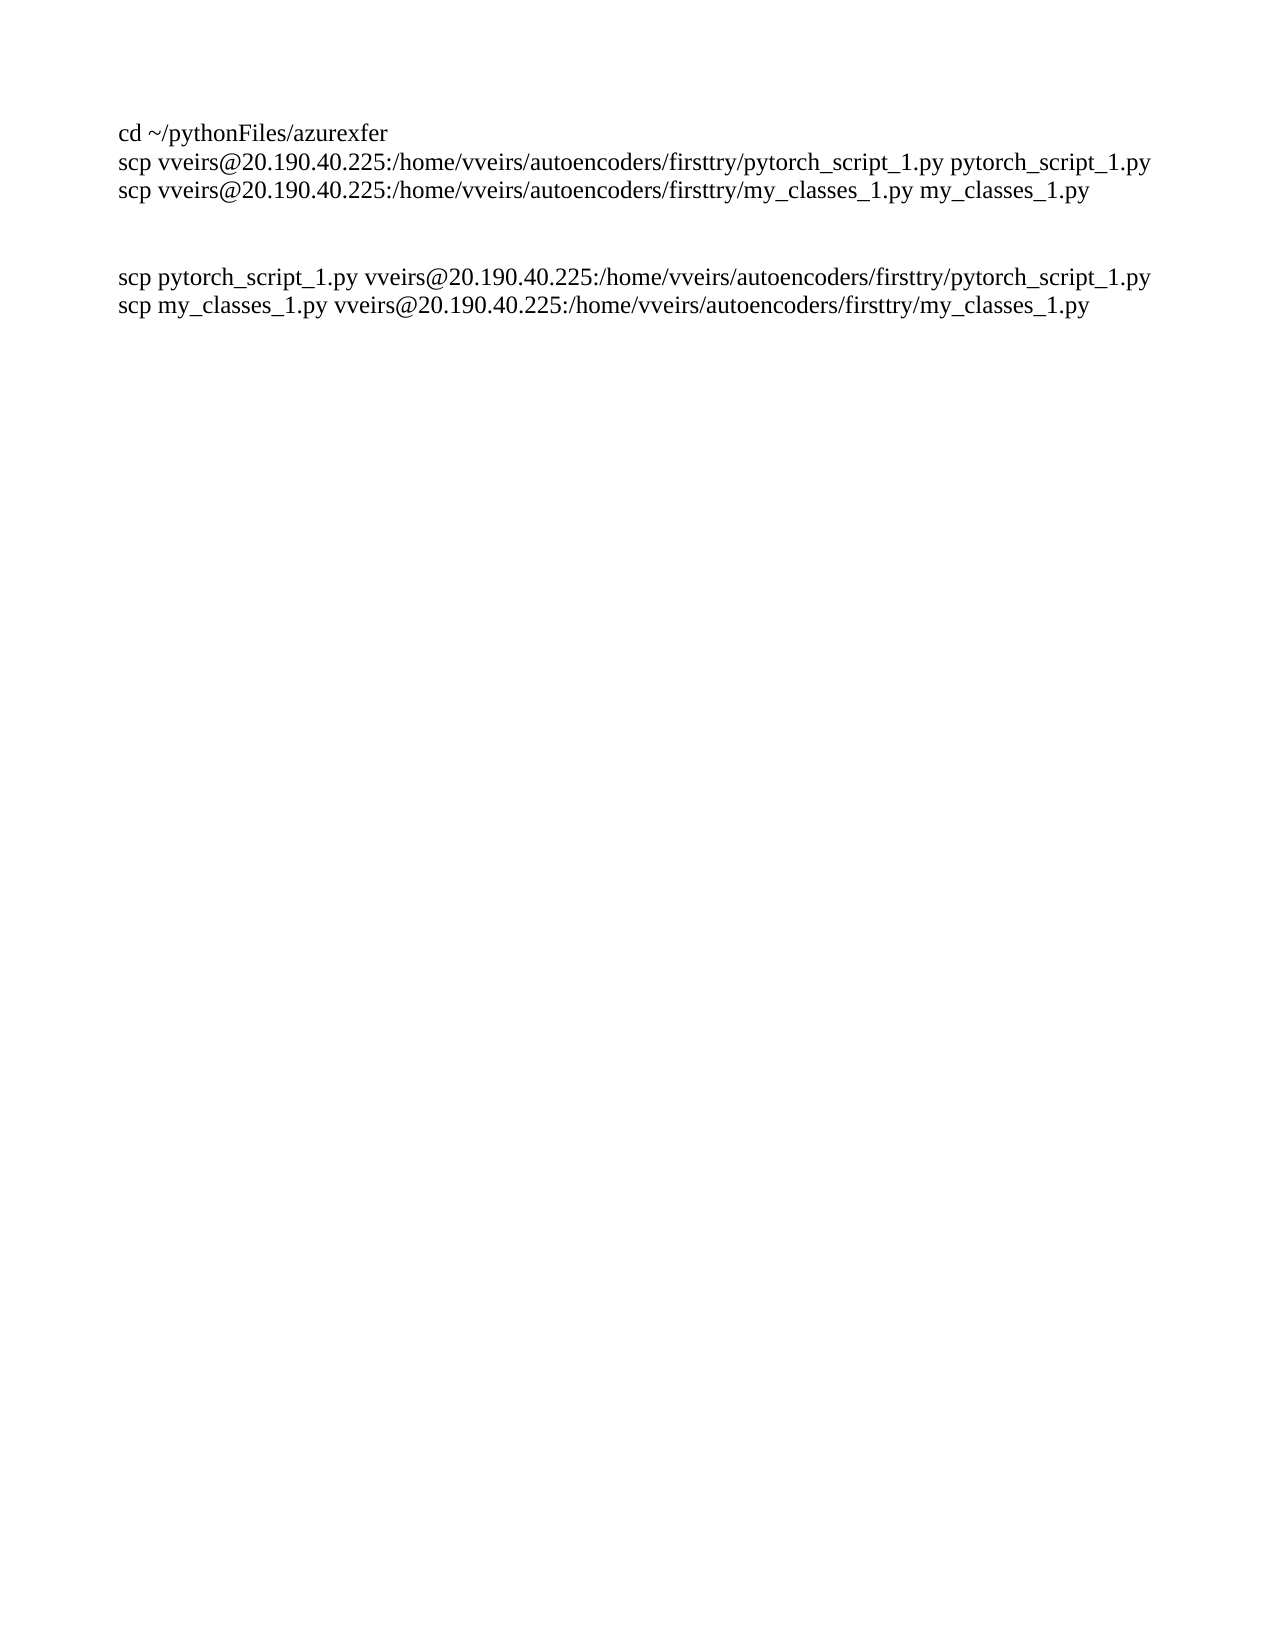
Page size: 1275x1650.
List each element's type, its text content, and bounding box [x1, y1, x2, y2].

text scp pytorch_script_1.py vveirs@20.190.40.225:/home/vveirs/autoencoders/firsttry/pytorch_script_1.py [118, 262, 1157, 291]
text cd ~/pythonFiles/azurexfer [118, 118, 1157, 147]
text scp vveirs@20.190.40.225:/home/vveirs/autoencoders/firsttry/my_classes_1.py my_classes_1.py [118, 176, 1157, 204]
text scp my_classes_1.py vveirs@20.190.40.225:/home/vveirs/autoencoders/firsttry/my_classes_1.py [118, 291, 1157, 319]
text scp vveirs@20.190.40.225:/home/vveirs/autoencoders/firsttry/pytorch_script_1.py pytorch_script_1.py [118, 147, 1157, 176]
